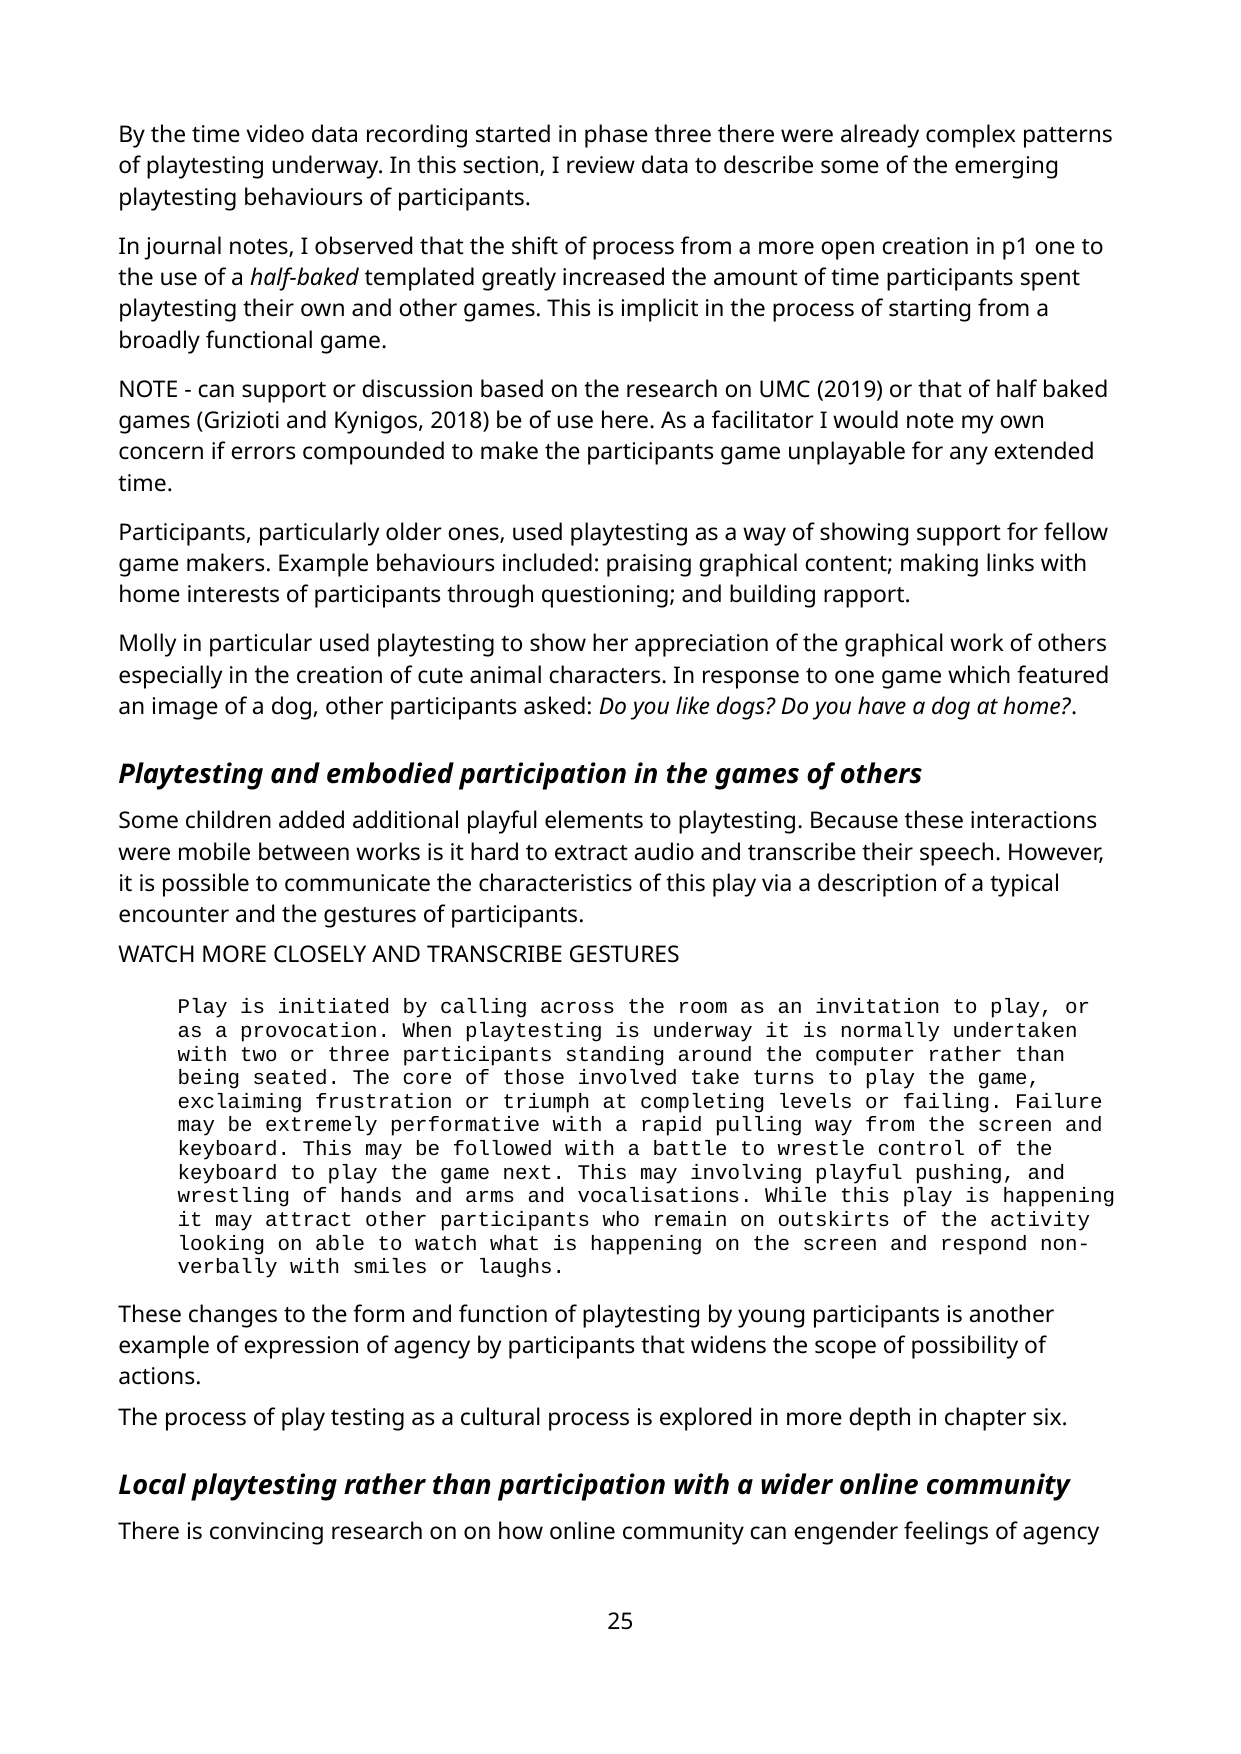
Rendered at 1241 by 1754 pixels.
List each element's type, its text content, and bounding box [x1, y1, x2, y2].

subtitle Local playtesting rather than participation with a wider online community [118, 1466, 1122, 1502]
text Participants, particularly older ones, used playtesting as a way of showing support for fellow game makers. Example behaviours included: praising graphical content; making links with home interests of participants through questioning; and building rapport. [118, 516, 1122, 609]
text Molly in particular used playtesting to show her appreciation of the graphical work of others especially in the creation of cute animal characters. In response to one game which featured an image of a dog, other participants asked: Do you like dogs? Do you have a dog at home?. [118, 627, 1122, 721]
text NOTE - can support or discussion based on the research on UMC (2019) or that of half baked games (Grizioti and Kynigos, 2018) be of use here. As a facilitator I would note my own concern if errors compounded to make the participants game unplayable for any extended time. [118, 373, 1122, 498]
text There is convincing research on on how online community can engender feelings of agency [118, 1515, 1122, 1546]
subtitle Playtesting and embodied participation in the games of others [118, 755, 1122, 792]
text In journal notes, I observed that the shift of process from a more open creation in p1 one to the use of a half-baked templated greatly increased the amount of time participants spent playtesting their own and other games. This is implicit in the process of starting from a broadly functional game. [118, 230, 1122, 355]
text These changes to the form and function of playtesting by young participants is another example of expression of agency by participants that widens the scope of possibility of actions. [118, 1298, 1122, 1391]
text Play is initiated by calling across the room as an invitation to play, or as a provocation. When playtesting is underway it is normally undertaken with two or three participants standing around the computer rather than being seated. The core of those involved take turns to play the game, exclaiming frustration or triumph at completing levels or failing. Failure may be extremely performative with a rapid pulling way from the screen and keyboard. This may be followed with a battle to wrestle control of the keyboard to play the game next. This may involving playful pushing, and wrestling of hands and arms and vocalisations. While this play is happening it may attract other participants who remain on outskirts of the activity looking on able to watch what is happening on the screen and respond non-verbally with smiles or laughs. [177, 996, 1122, 1280]
text Some children added additional playful elements to playtesting. Because these interactions were mobile between works is it hard to extract audio and transcribe their speech. However, it is possible to communicate the characteristics of this play via a description of a typical encounter and the gestures of participants. [118, 804, 1122, 929]
text WATCH MORE CLOSELY AND TRANSCRIBE GESTURES [118, 938, 1122, 969]
text The process of play testing as a cultural process is explored in more depth in chapter six. [118, 1400, 1122, 1432]
text By the time video data recording started in phase three there were already complex patterns of playtesting underway. In this section, I review data to describe some of the emerging playtesting behaviours of participants. [118, 118, 1122, 212]
